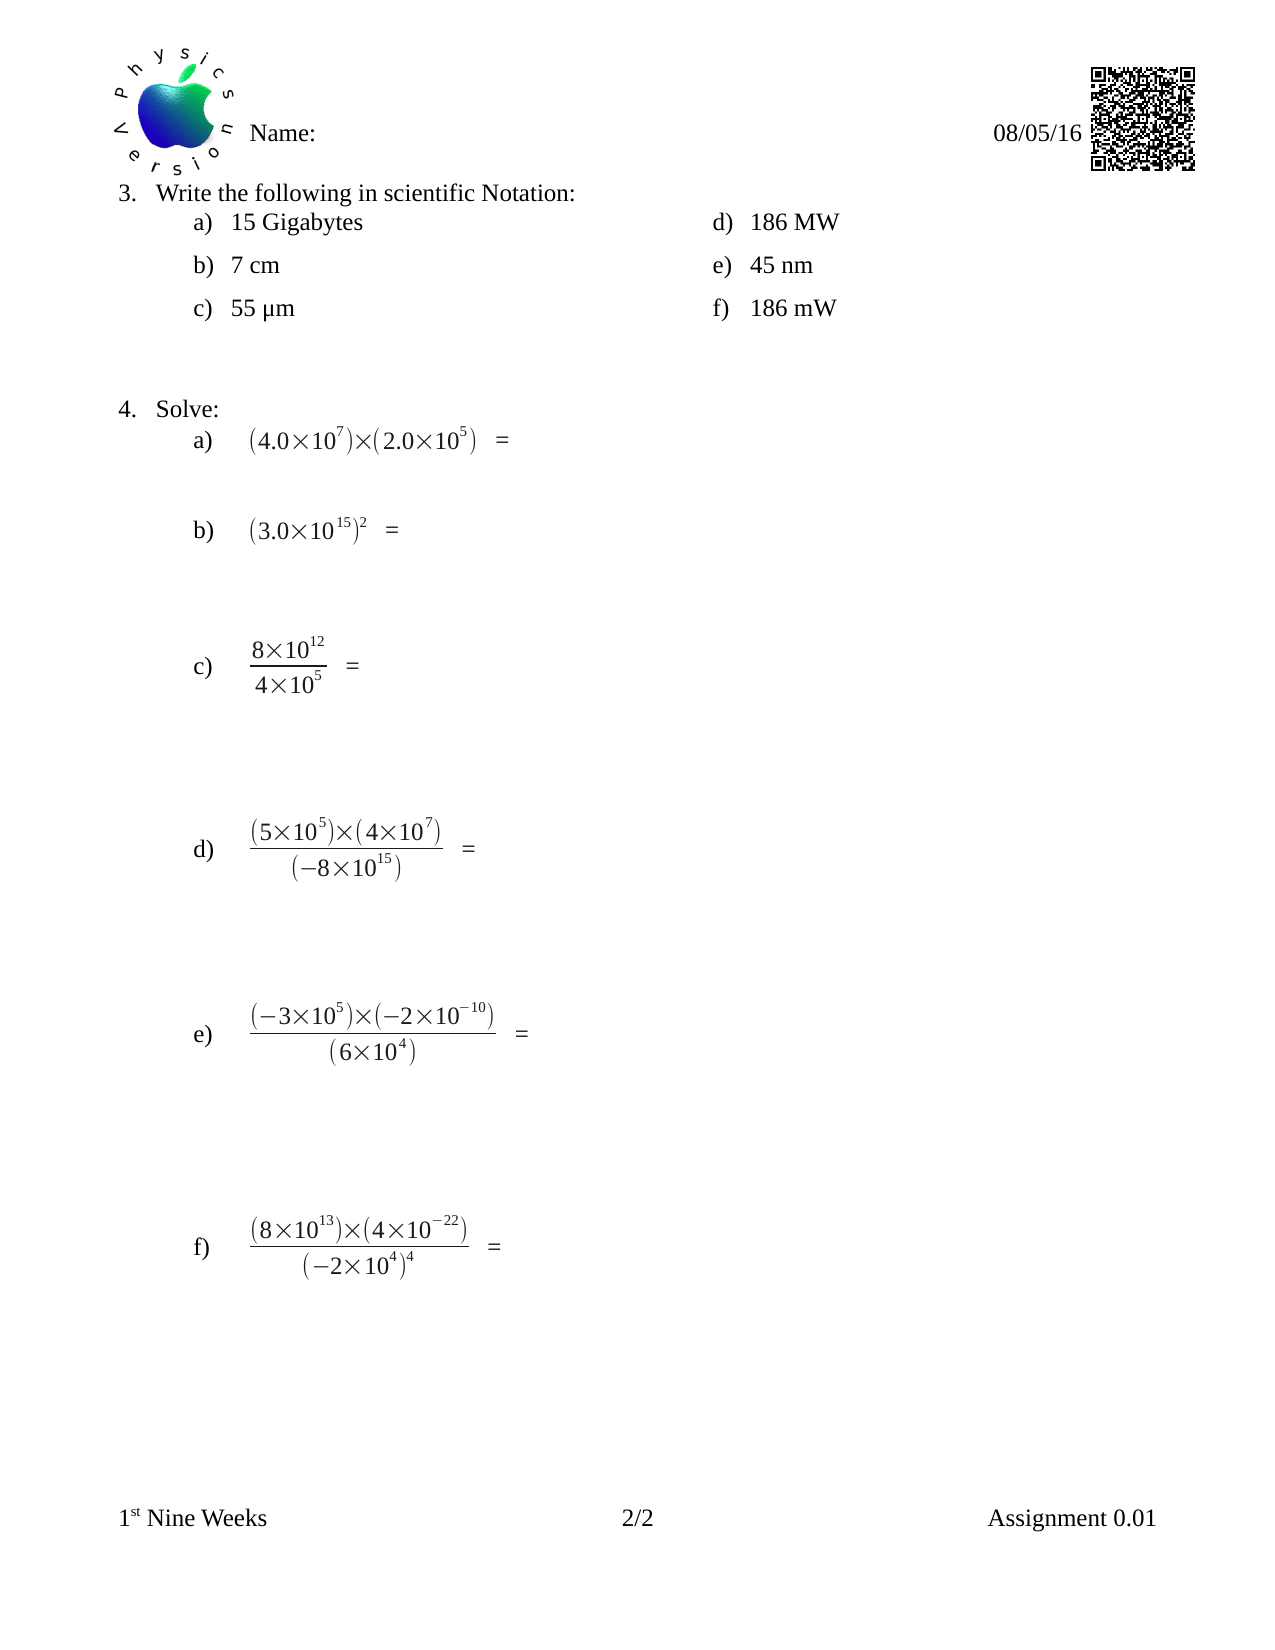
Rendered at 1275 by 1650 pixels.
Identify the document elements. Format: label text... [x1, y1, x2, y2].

list = [193, 1212, 1157, 1281]
list 186 mW [712, 293, 1157, 322]
list Write the following in scientific Notation: [118, 176, 1157, 207]
list 186 MW [712, 207, 1157, 236]
list Solve: [118, 394, 1157, 423]
picture [113, 48, 234, 176]
list = [193, 813, 1157, 883]
list 7 cm [193, 250, 637, 279]
picture [1082, 58, 1203, 179]
list 45 nm [712, 250, 1157, 279]
list = [193, 513, 1157, 546]
list = [193, 423, 1157, 456]
list = [193, 998, 1157, 1068]
list 55 μm [193, 293, 637, 322]
list = [193, 632, 1157, 698]
list 15 Gigabytes [193, 207, 637, 236]
